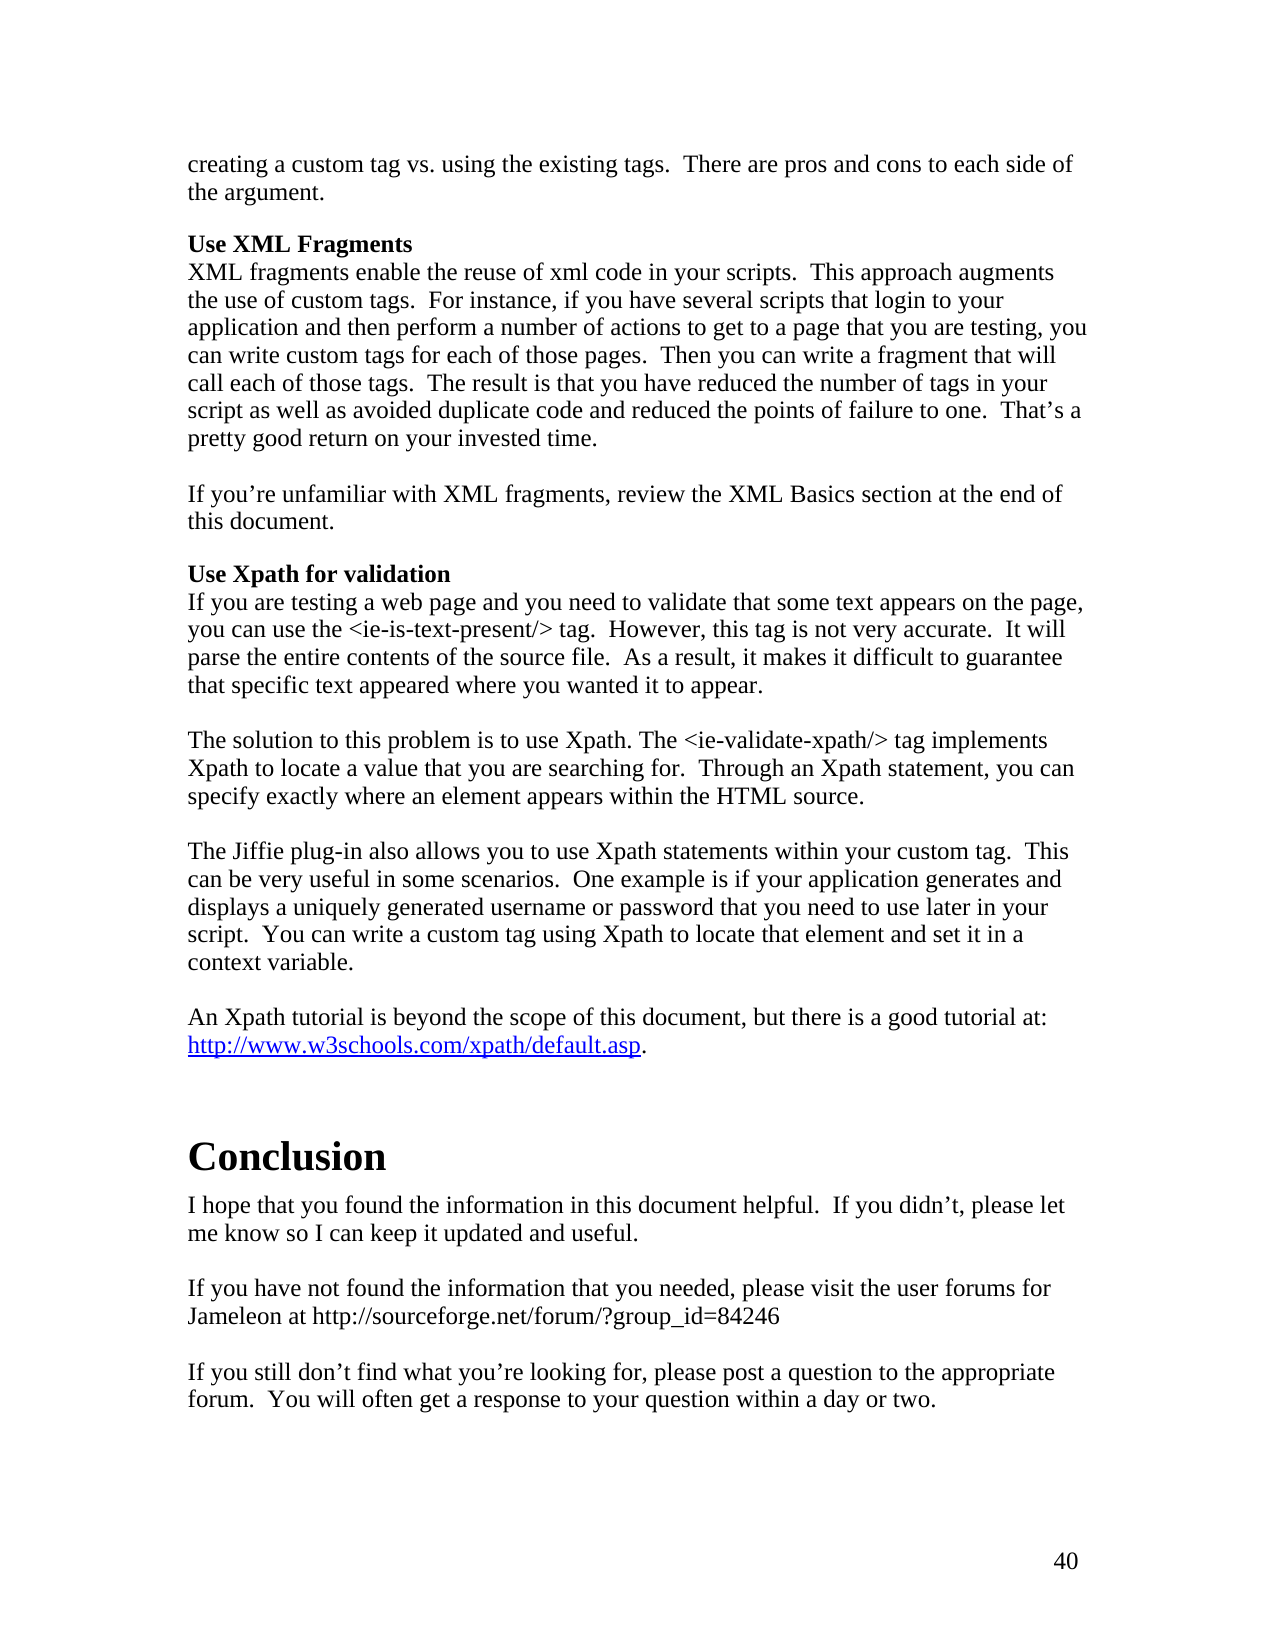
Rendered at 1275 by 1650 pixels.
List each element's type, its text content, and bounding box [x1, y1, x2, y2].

text I hope that you found the information in this document helpful. If you didn’t, please let me know so I can keep it updated and useful. [187, 1191, 1087, 1247]
text If you are testing a web page and you need to validate that some text appears on the page, you can use the <ie-is-text-present/> tag. However, this tag is not very accurate. It will parse the entire contents of the source file. As a result, it makes it difficult to guarantee that specific text appeared where you wanted it to appear. [187, 588, 1087, 699]
text If you still don’t find what you’re looking for, please post a question to the appropriate forum. You will often get a response to your question within a day or two. [187, 1358, 1087, 1413]
text If you have not found the information that you needed, please visit the user forums for Jameleon at http://sourceforge.net/forum/?group_id=84246 [187, 1274, 1087, 1330]
text creating a custom tag vs. using the existing tags. There are pros and cons to each side of the argument. [187, 150, 1087, 205]
text The Jiffie plug-in also allows you to use Xpath statements within your custom tag. This can be very useful in some scenarios. One example is if your application generates and displays a uniquely generated username or password that you need to use later in your script. You can write a custom tag using Xpath to locate that element and set it in a context variable. [187, 837, 1087, 976]
text The solution to this problem is to use Xpath. The <ie-validate-xpath/> tag implements Xpath to locate a value that you are searching for. Through an Xpath statement, you can specify exactly where an element appears within the HTML source. [187, 726, 1087, 809]
subtitle Use XML Fragments [187, 230, 1087, 258]
subtitle Conclusion [187, 1133, 1087, 1179]
text An Xpath tutorial is beyond the scope of this document, but there is a good tutorial at: http://www.w3schools.com/xpath/default.asp. [187, 1003, 1087, 1059]
text XML fragments enable the reuse of xml code in your scripts. This approach augments the use of custom tags. For instance, if you have several scripts that login to your application and then perform a number of actions to get to a page that you are testing, you can write custom tags for each of those pages. Then you can write a fragment that will call each of those tags. The result is that you have reduced the number of tags in your script as well as avoided duplicate code and reduced the points of failure to one. That’s a pretty good return on your invested time. [187, 258, 1087, 452]
text If you’re unfamiliar with XML fragments, review the XML Basics section at the end of this document. [187, 480, 1087, 535]
subtitle Use Xpath for validation [187, 560, 1087, 588]
